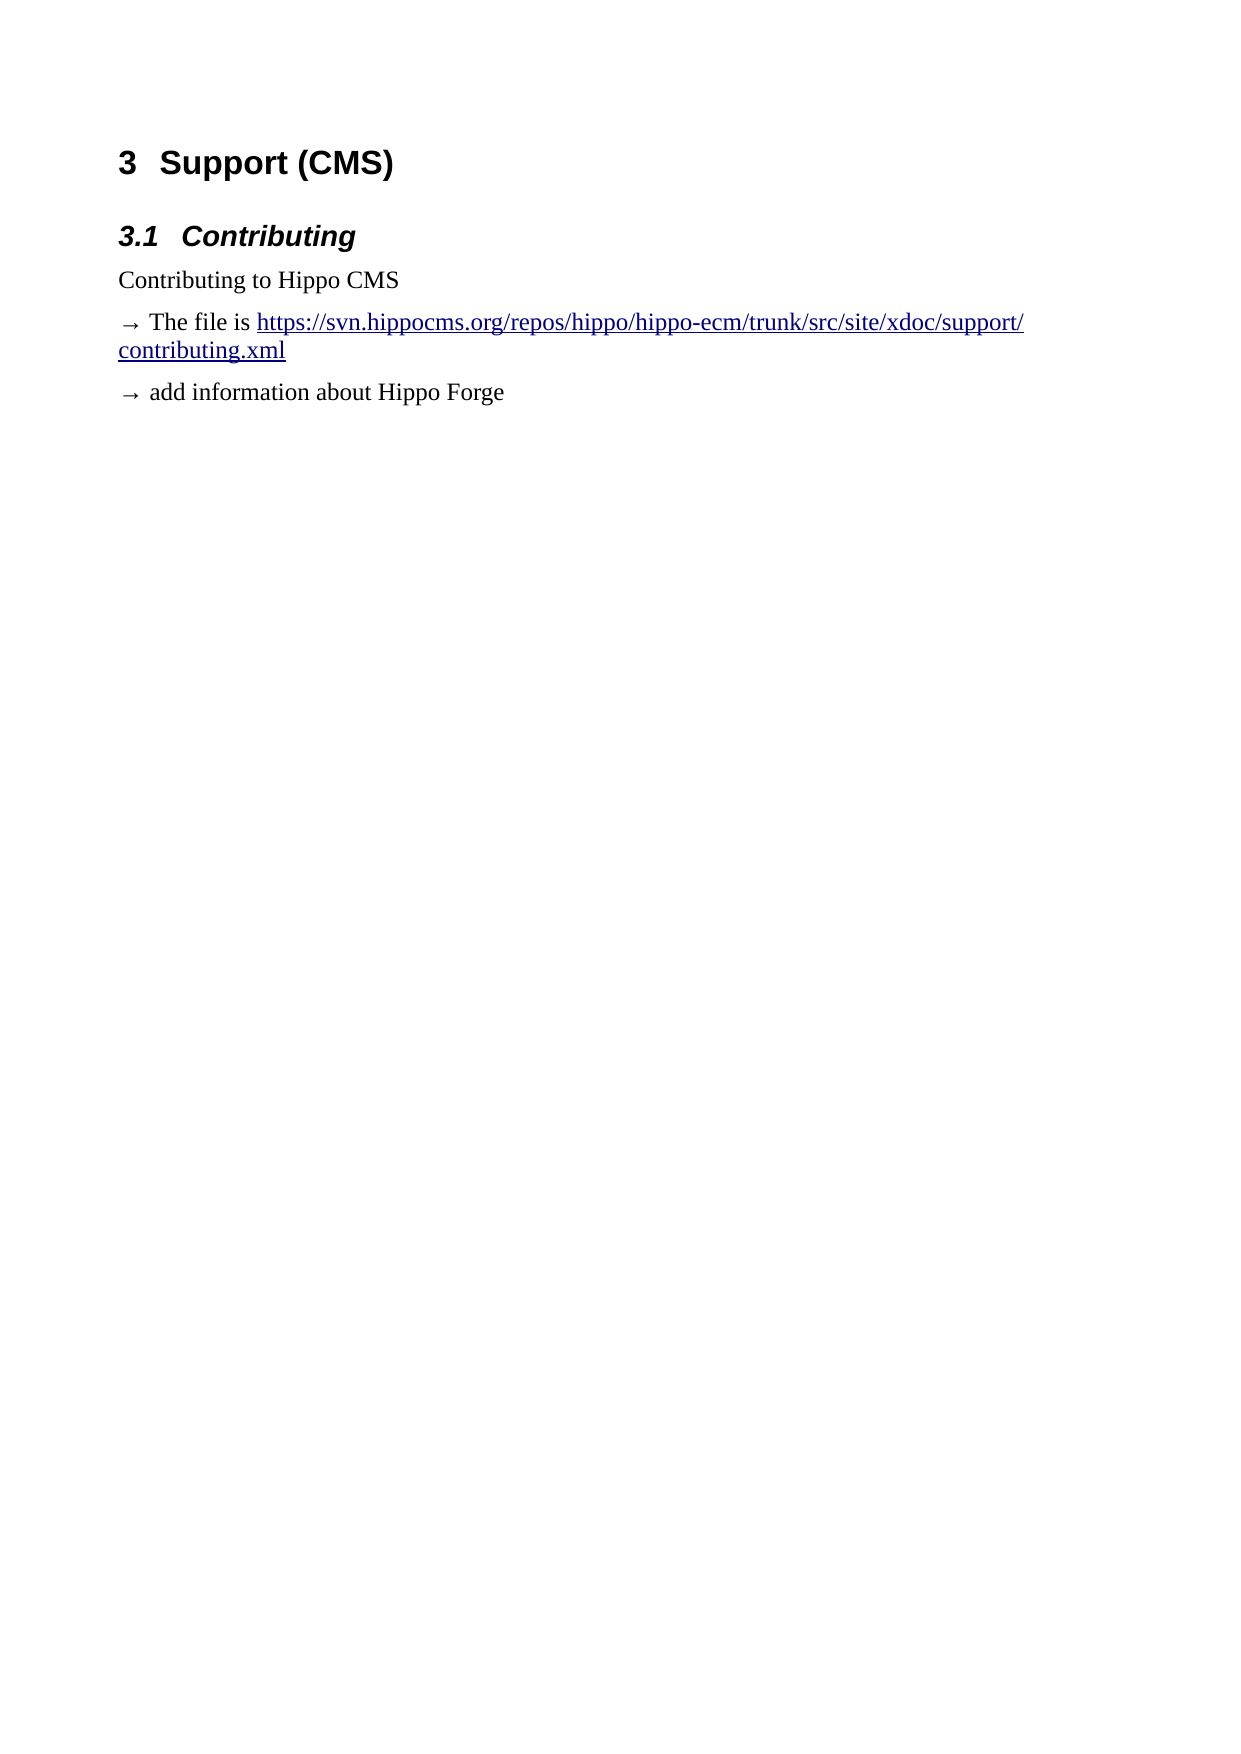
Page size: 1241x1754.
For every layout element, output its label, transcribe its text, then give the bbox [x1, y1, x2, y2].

subtitle Contributing [118, 219, 1122, 253]
subtitle Support (CMS) [118, 143, 1122, 182]
text Contributing to Hippo CMS [118, 265, 1122, 294]
text → add information about Hippo Forge [118, 377, 1122, 405]
text → The file is https://svn.hippocms.org/repos/hippo/hippo-ecm/trunk/src/site/xdoc/support/contributing.xml [118, 307, 1122, 364]
